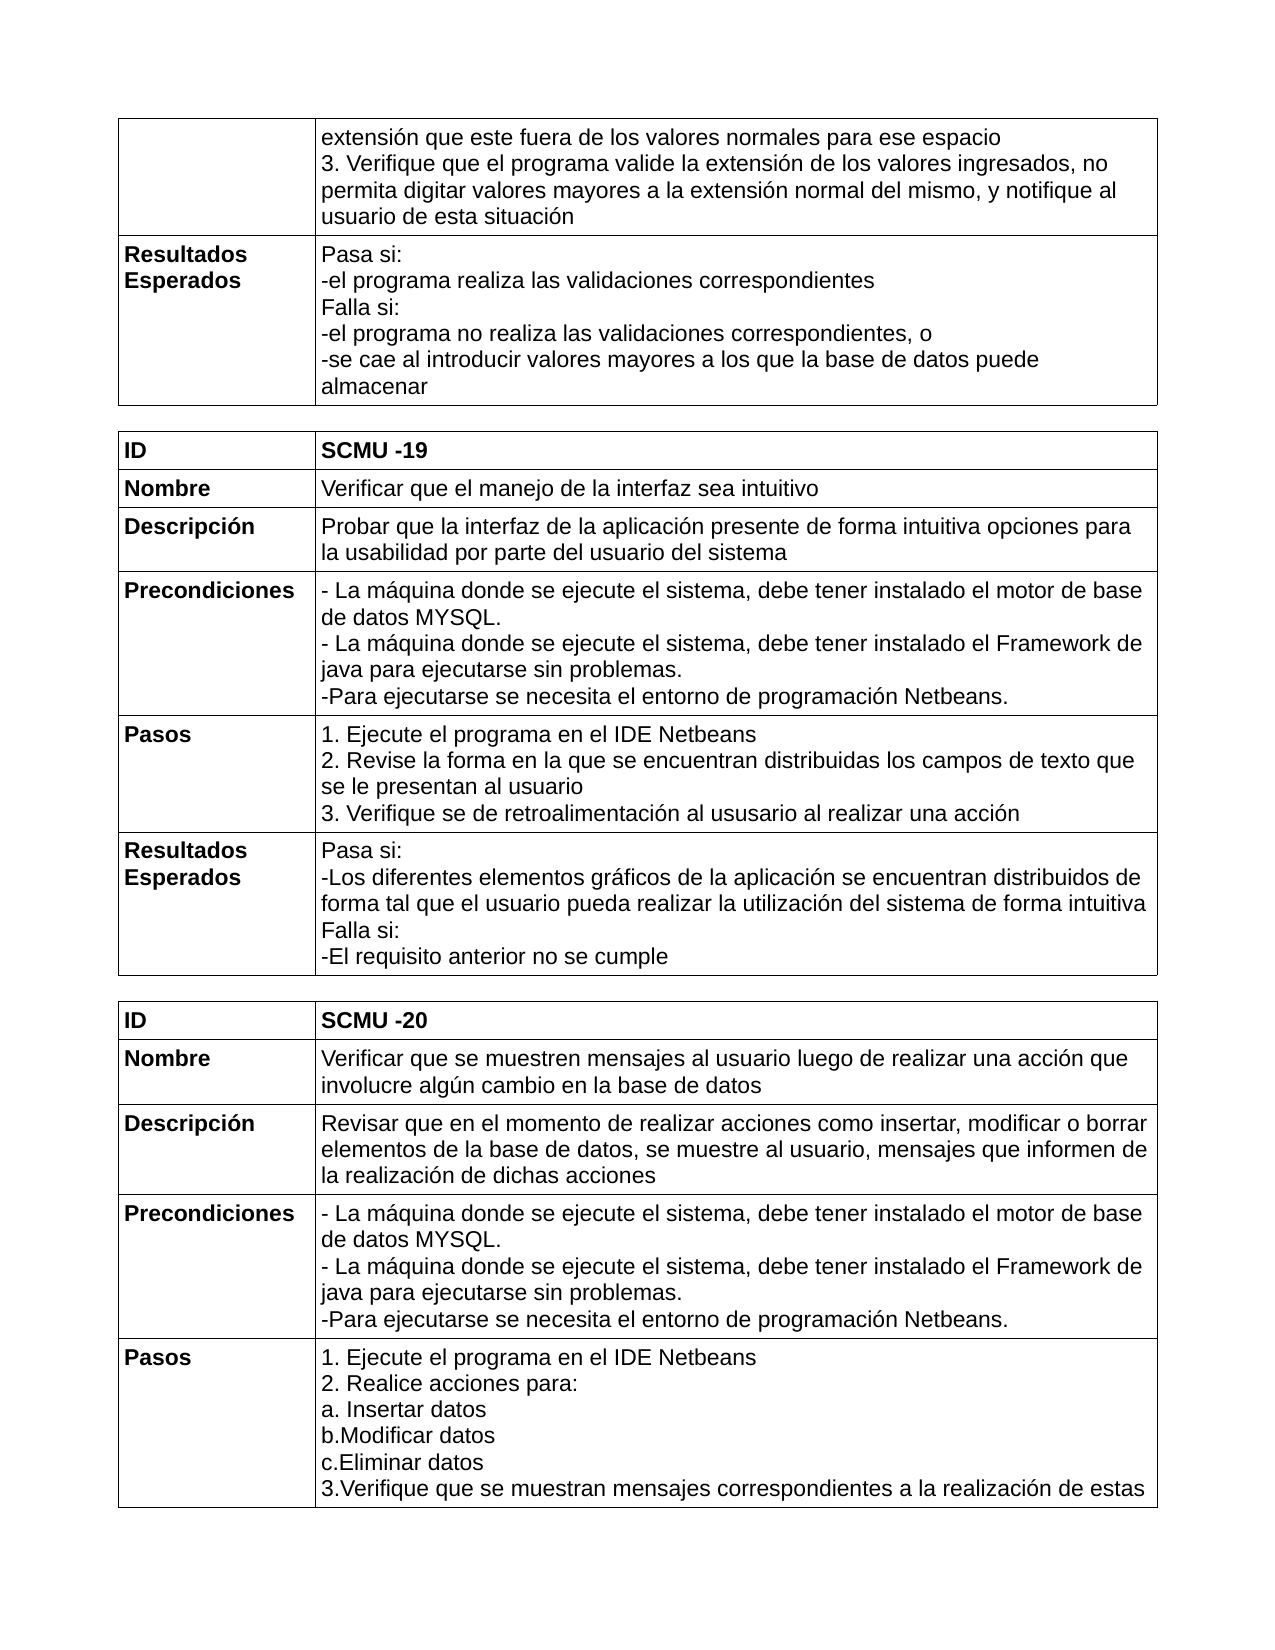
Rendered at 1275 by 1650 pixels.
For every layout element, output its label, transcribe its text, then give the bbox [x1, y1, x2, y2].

table_cell Verificar que se muestren mensajes al usuario luego de realizar una acción que involucre algún cambio en la base de datos [316, 1040, 1157, 1104]
table_cell Precondiciones [119, 1195, 315, 1338]
table_cell Verificar que el manejo de la interfaz sea intuitivo [316, 470, 1157, 507]
table_cell 1. Ejecute el programa en el IDE Netbeans 2. Revise la forma en la que se encuentran distribuidas los campos de texto que se le presentan al usuario 3. Verifique se de retroalimentación al ususario al realizar una acción [316, 716, 1157, 832]
table_cell Descripción [119, 1105, 315, 1194]
table_cell - La máquina donde se ejecute el sistema, debe tener instalado el motor de base de datos MYSQL. - La máquina donde se ejecute el sistema, debe tener instalado el Framework de java para ejecutarse sin problemas. -Para ejecutarse se necesita el entorno de programación Netbeans. [316, 1195, 1157, 1338]
table_cell Revisar que en el momento de realizar acciones como insertar, modificar o borrar elementos de la base de datos, se muestre al usuario, mensajes que informen de la realización de dichas acciones [316, 1105, 1157, 1194]
table_cell Resultados Esperados [119, 833, 315, 975]
table_cell [119, 119, 315, 235]
table_cell Pasos [119, 716, 315, 832]
table_cell 1. Ejecute el programa en el IDE Netbeans 2. Realice acciones para: a. Insertar datos b.Modificar datos c.Eliminar datos 3.Verifique que se muestran mensajes correspondientes a la realización de estas [316, 1339, 1157, 1507]
table_cell extensión que este fuera de los valores normales para ese espacio 3. Verifique que el programa valide la extensión de los valores ingresados, no permita digitar valores mayores a la extensión normal del mismo, y notifique al usuario de esta situación [316, 119, 1157, 235]
table_cell Probar que la interfaz de la aplicación presente de forma intuitiva opciones para la usabilidad por parte del usuario del sistema [316, 508, 1157, 571]
table_cell Pasa si: -Los diferentes elementos gráficos de la aplicación se encuentran distribuidos de forma tal que el usuario pueda realizar la utilización del sistema de forma intuitiva Falla si: -El requisito anterior no se cumple [316, 833, 1157, 975]
table_cell Resultados Esperados [119, 236, 315, 405]
table_cell Pasos [119, 1339, 315, 1507]
table_cell Descripción [119, 508, 315, 571]
table_header SCMU -20 [316, 1002, 1157, 1039]
table_cell Nombre [119, 1040, 315, 1104]
table_cell Pasa si: -el programa realiza las validaciones correspondientes Falla si: -el programa no realiza las validaciones correspondientes, o -se cae al introducir valores mayores a los que la base de datos puede almacenar [316, 236, 1157, 405]
table_header SCMU -19 [316, 432, 1157, 469]
table_header ID [119, 432, 315, 469]
table_cell - La máquina donde se ejecute el sistema, debe tener instalado el motor de base de datos MYSQL. - La máquina donde se ejecute el sistema, debe tener instalado el Framework de java para ejecutarse sin problemas. -Para ejecutarse se necesita el entorno de programación Netbeans. [316, 572, 1157, 715]
table_header ID [119, 1002, 315, 1039]
table_cell Nombre [119, 470, 315, 507]
table_cell Precondiciones [119, 572, 315, 715]
